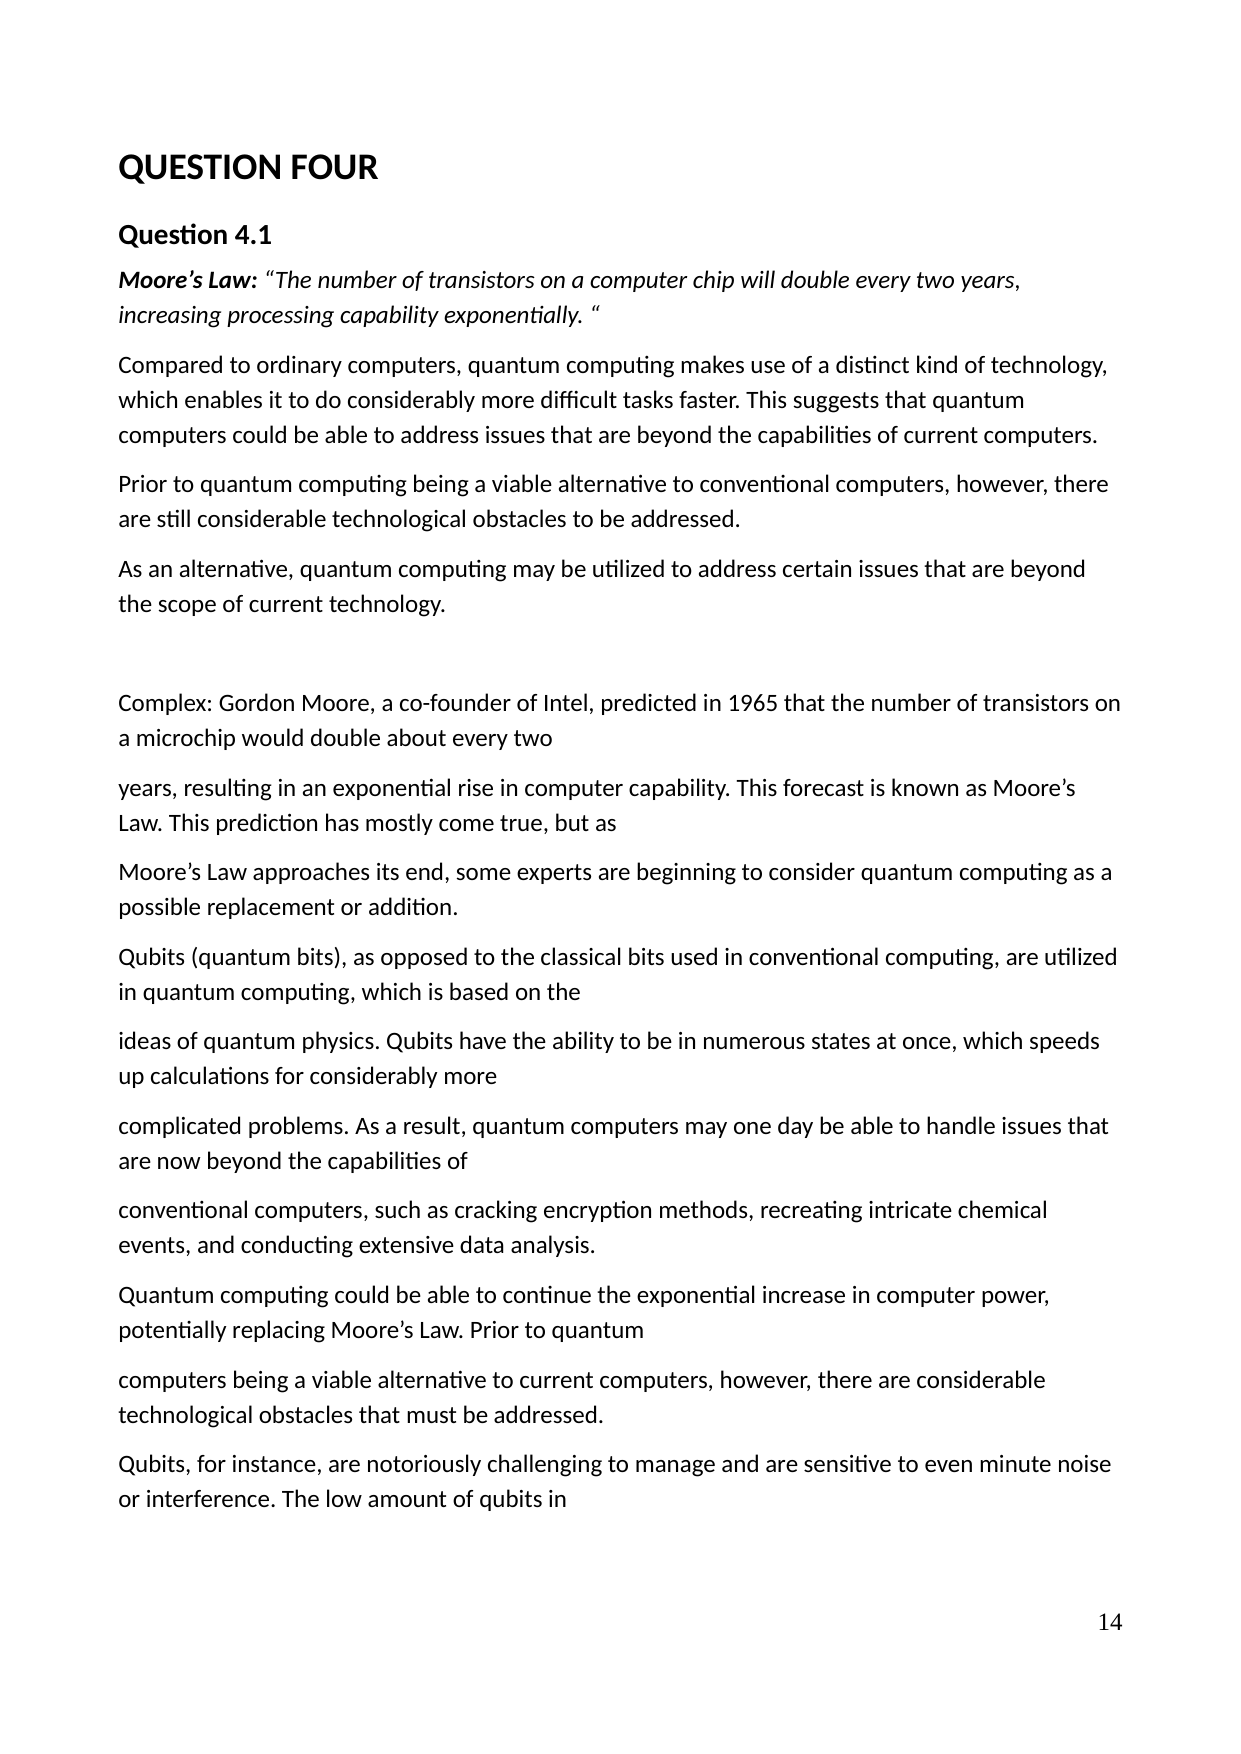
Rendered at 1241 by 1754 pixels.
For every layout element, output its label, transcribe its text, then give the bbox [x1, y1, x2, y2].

text Complex: Gordon Moore, a co-founder of Intel, predicted in 1965 that the number of transistors on a microchip would double about every two [118, 687, 1122, 753]
text Qubits, for instance, are notoriously challenging to manage and are sensitive to even minute noise or interference. The low amount of qubits in [118, 1448, 1122, 1514]
text Moore’s Law: “The number of transistors on a computer chip will double every two years, increasing processing capability exponentially. “ [118, 264, 1122, 330]
text As an alternative, quantum computing may be utilized to address certain issues that are beyond the scope of current technology. [118, 553, 1122, 618]
text Compared to ordinary computers, quantum computing makes use of a distinct kind of technology, which enables it to do considerably more difficult tasks faster. This suggests that quantum computers could be able to address issues that are beyond the capabilities of current computers. [118, 349, 1122, 449]
text Moore’s Law approaches its end, some experts are beginning to consider quantum computing as a possible replacement or addition. [118, 856, 1122, 922]
text conventional computers, such as cracking encryption methods, recreating intricate chemical events, and conducting extensive data analysis. [118, 1194, 1122, 1260]
text Quantum computing could be able to continue the exponential increase in computer power, potentially replacing Moore’s Law. Prior to quantum [118, 1279, 1122, 1345]
text Prior to quantum computing being a viable alternative to conventional computers, however, there are still considerable technological obstacles to be addressed. [118, 468, 1122, 534]
text computers being a viable alternative to current computers, however, there are considerable technological obstacles that must be addressed. [118, 1364, 1122, 1429]
text ideas of quantum physics. Qubits have the ability to be in numerous states at once, which speeds up calculations for considerably more [118, 1025, 1122, 1091]
text years, resulting in an exponential rise in computer capability. This forecast is known as Moore’s Law. This prediction has mostly come true, but as [118, 772, 1122, 837]
text Qubits (quantum bits), as opposed to the classical bits used in conventional computing, are utilized in quantum computing, which is based on the [118, 941, 1122, 1006]
text complicated problems. As a result, quantum computers may one day be able to handle issues that are now beyond the capabilities of [118, 1110, 1122, 1176]
subtitle Question 4.1 [118, 216, 1122, 252]
subtitle QUESTION FOUR [118, 143, 1122, 189]
